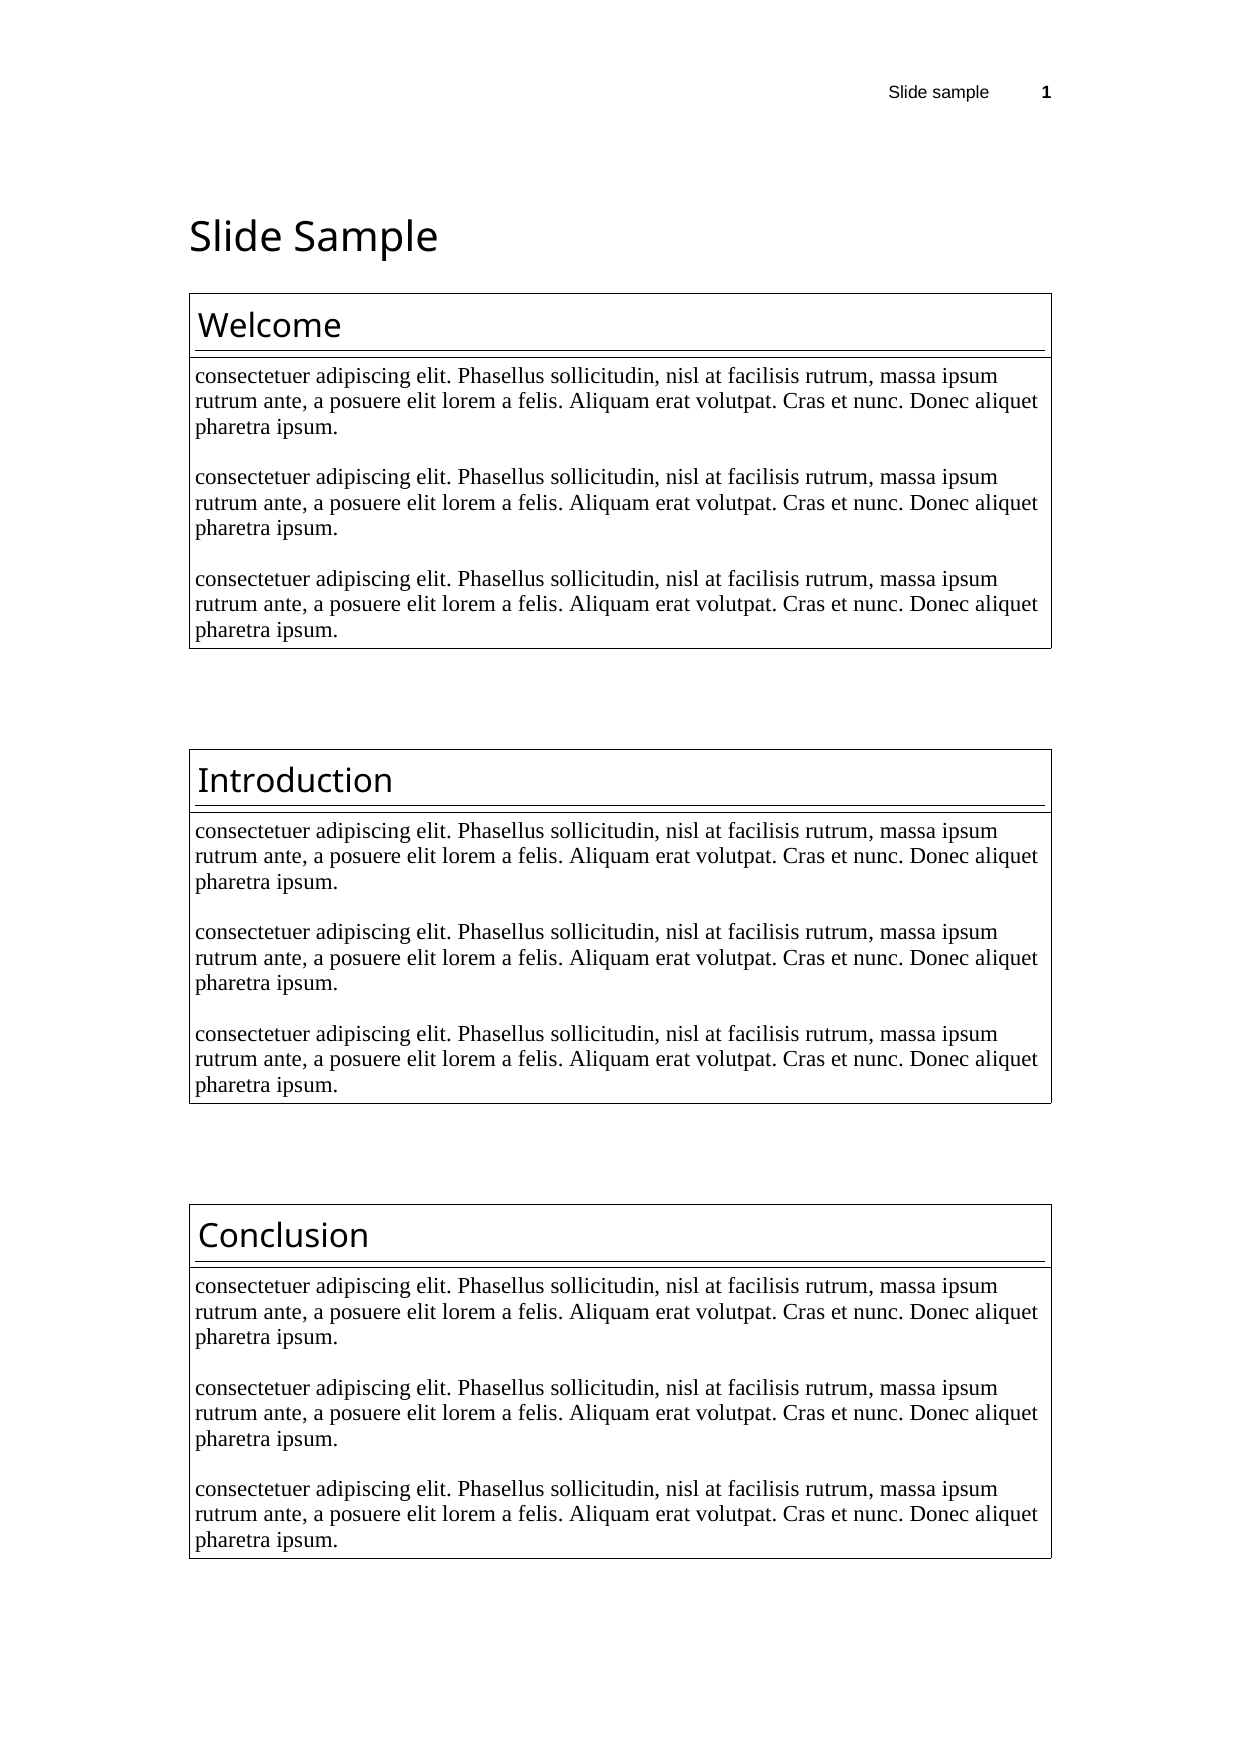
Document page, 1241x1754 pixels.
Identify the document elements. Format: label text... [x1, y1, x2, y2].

table_cell consectetuer adipiscing elit. Phasellus sollicitudin, nisl at facilisis rutrum, massa ipsum rutrum ante, a posuere elit lorem a felis. Aliquam erat volutpat. Cras et nunc. Donec aliquet pharetra ipsum. consectetuer adipiscing elit. Phasellus sollicitudin, nisl at facilisis rutrum, massa ipsum rutrum ante, a posuere elit lorem a felis. Aliquam erat volutpat. Cras et nunc. Donec aliquet pharetra ipsum. consectetuer adipiscing elit. Phasellus sollicitudin, nisl at facilisis rutrum, massa ipsum rutrum ante, a posuere elit lorem a felis. Aliquam erat volutpat. Cras et nunc. Donec aliquet pharetra ipsum. [190, 1268, 1051, 1558]
table_header Welcome [190, 294, 1051, 357]
title Slide Sample [189, 207, 1051, 264]
table_cell consectetuer adipiscing elit. Phasellus sollicitudin, nisl at facilisis rutrum, massa ipsum rutrum ante, a posuere elit lorem a felis. Aliquam erat volutpat. Cras et nunc. Donec aliquet pharetra ipsum. consectetuer adipiscing elit. Phasellus sollicitudin, nisl at facilisis rutrum, massa ipsum rutrum ante, a posuere elit lorem a felis. Aliquam erat volutpat. Cras et nunc. Donec aliquet pharetra ipsum. consectetuer adipiscing elit. Phasellus sollicitudin, nisl at facilisis rutrum, massa ipsum rutrum ante, a posuere elit lorem a felis. Aliquam erat volutpat. Cras et nunc. Donec aliquet pharetra ipsum. [190, 358, 1051, 648]
table_header Conclusion [190, 1205, 1051, 1267]
table_header Introduction [190, 750, 1051, 812]
table_cell consectetuer adipiscing elit. Phasellus sollicitudin, nisl at facilisis rutrum, massa ipsum rutrum ante, a posuere elit lorem a felis. Aliquam erat volutpat. Cras et nunc. Donec aliquet pharetra ipsum. consectetuer adipiscing elit. Phasellus sollicitudin, nisl at facilisis rutrum, massa ipsum rutrum ante, a posuere elit lorem a felis. Aliquam erat volutpat. Cras et nunc. Donec aliquet pharetra ipsum. consectetuer adipiscing elit. Phasellus sollicitudin, nisl at facilisis rutrum, massa ipsum rutrum ante, a posuere elit lorem a felis. Aliquam erat volutpat. Cras et nunc. Donec aliquet pharetra ipsum. [190, 813, 1051, 1103]
